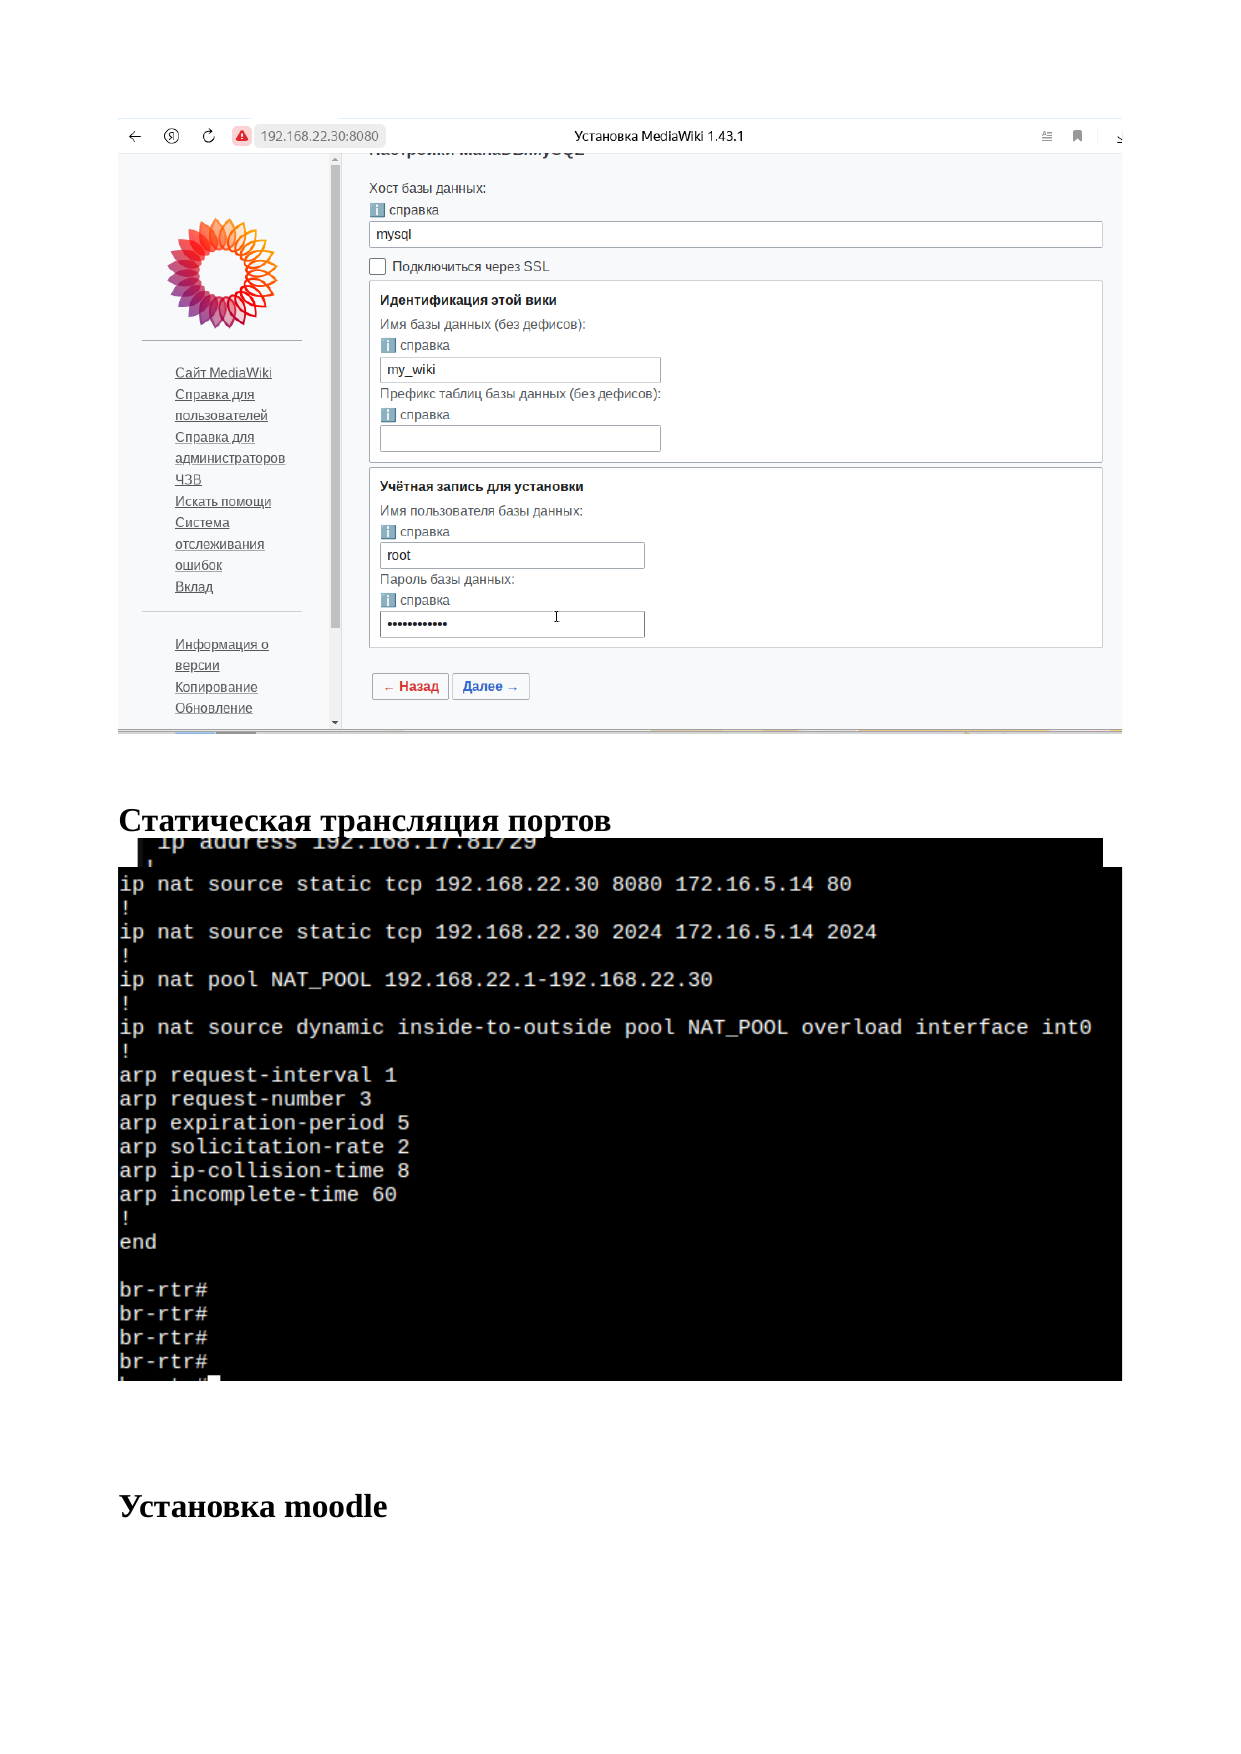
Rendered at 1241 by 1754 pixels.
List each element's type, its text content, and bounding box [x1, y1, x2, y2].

text Статическая трансляция портов [118, 800, 1122, 838]
text Установка moodle [118, 1486, 1122, 1524]
